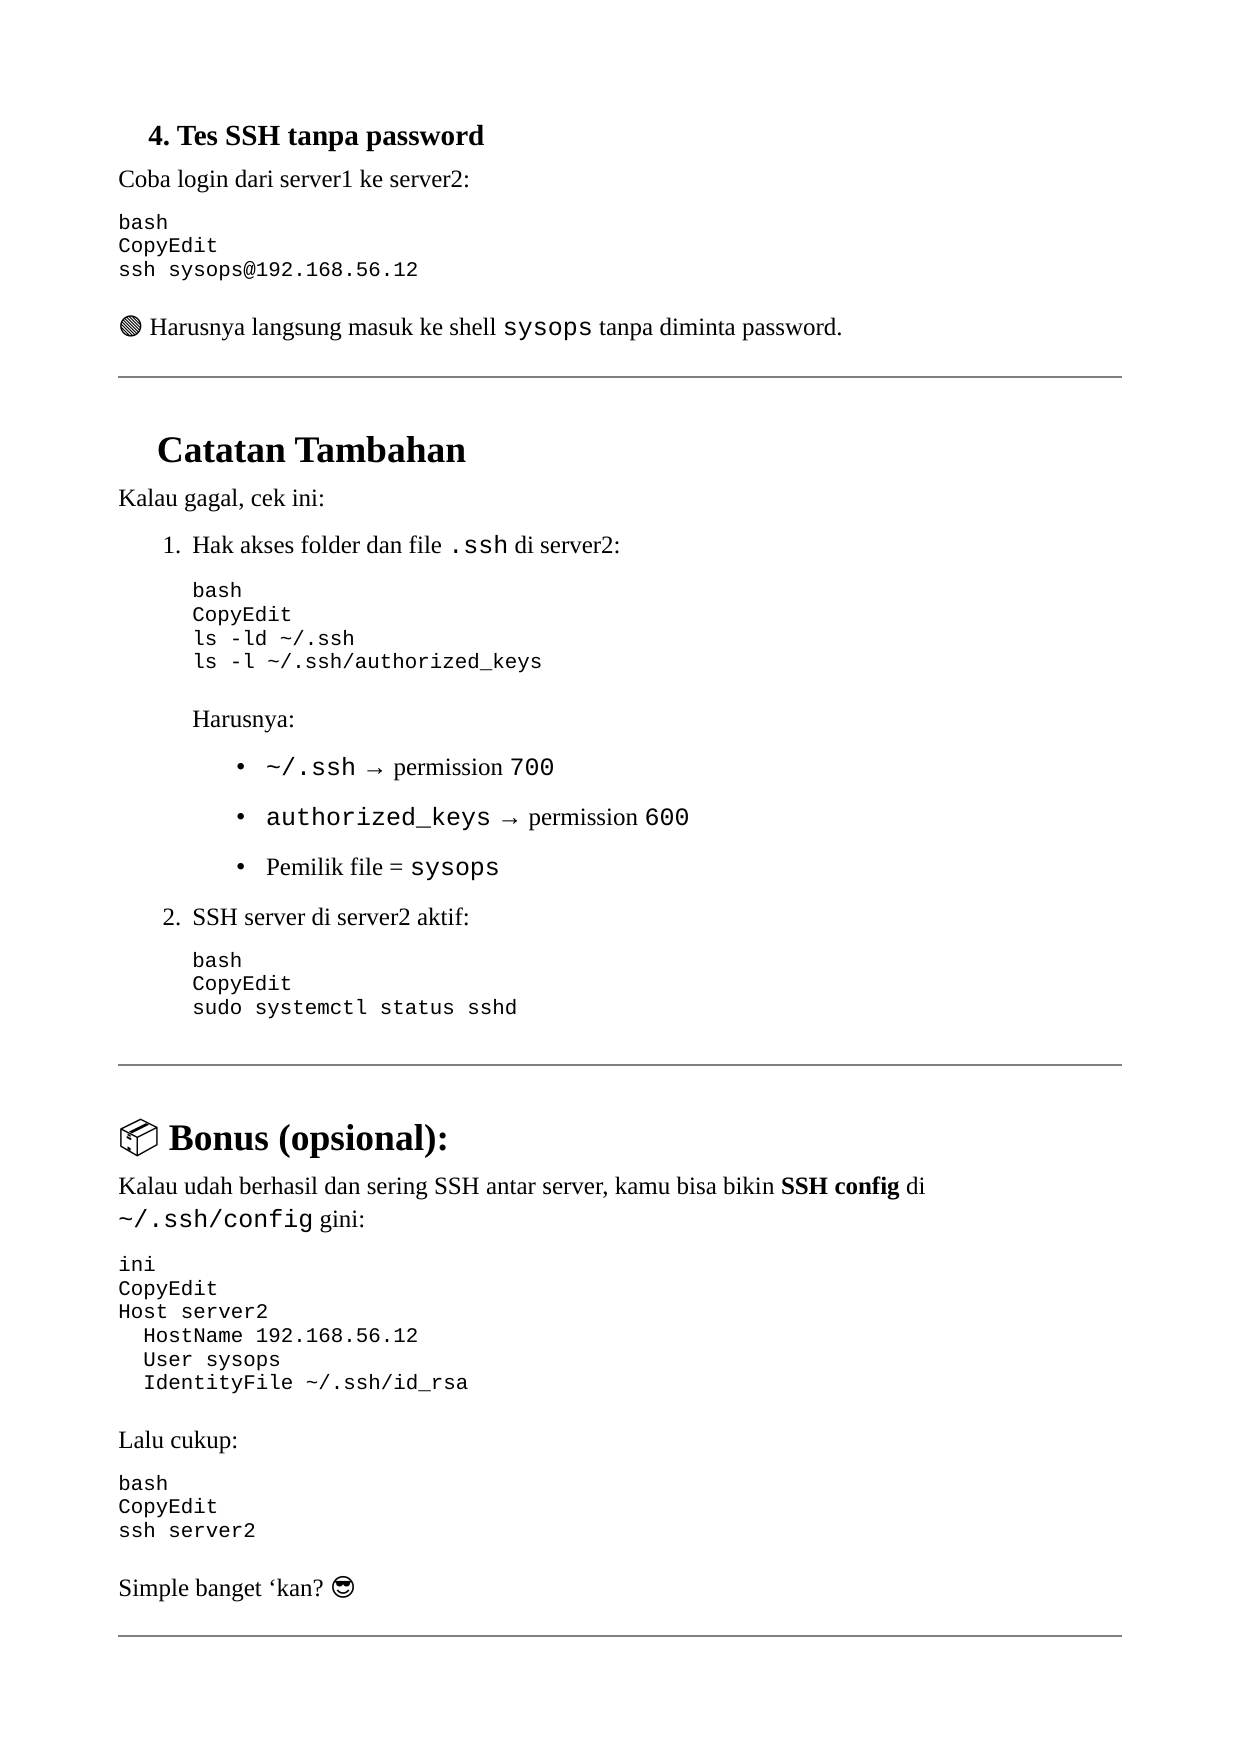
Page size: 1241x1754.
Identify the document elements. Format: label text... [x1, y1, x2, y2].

subtitle ✅ 4. Tes SSH tanpa password [118, 118, 1122, 152]
subtitle 📦 Bonus (opsional): [118, 1115, 1122, 1158]
text IdentityFile ~/.ssh/id_rsa [118, 1372, 1122, 1396]
list Harusnya: [162, 704, 1122, 733]
text HostName 192.168.56.12 [118, 1325, 1122, 1348]
list bash [162, 950, 1122, 973]
text Lalu cukup: [118, 1425, 1122, 1454]
text Kalau udah berhasil dan sering SSH antar server, kamu bisa bikin SSH config di ~/.ssh/config gini: [118, 1171, 1122, 1235]
text ssh server2 [118, 1520, 1122, 1544]
subtitle 🧹 Catatan Tambahan [118, 427, 1122, 470]
list SSH server di server2 aktif: [162, 902, 1122, 931]
text bash [118, 212, 1122, 235]
list ~/.ssh → permission 700 [236, 752, 1122, 783]
text User sysops [118, 1348, 1122, 1372]
text 🟢 Harusnya langsung masuk ke shell sysops tanpa diminta password. [118, 312, 1122, 343]
list ls -ld ~/.ssh [162, 628, 1122, 651]
text Coba login dari server1 ke server2: [118, 164, 1122, 193]
text CopyEdit [118, 1497, 1122, 1520]
text Simple banget ‘kan? 😎 [118, 1573, 1122, 1602]
list Pemilik file = sysops [236, 852, 1122, 883]
list Hak akses folder dan file .ssh di server2: [162, 531, 1122, 561]
list CopyEdit [162, 973, 1122, 997]
list CopyEdit [162, 604, 1122, 628]
text Host server2 [118, 1301, 1122, 1325]
text ssh sysops@192.168.56.12 [118, 259, 1122, 283]
list sudo systemctl status sshd [162, 997, 1122, 1021]
text ini [118, 1254, 1122, 1278]
list bash [162, 581, 1122, 604]
text bash [118, 1473, 1122, 1497]
list authorized_keys → permission 600 [236, 802, 1122, 833]
list ls -l ~/.ssh/authorized_keys [162, 651, 1122, 675]
text Kalau gagal, cek ini: [118, 483, 1122, 512]
text CopyEdit [118, 1278, 1122, 1301]
text CopyEdit [118, 235, 1122, 259]
